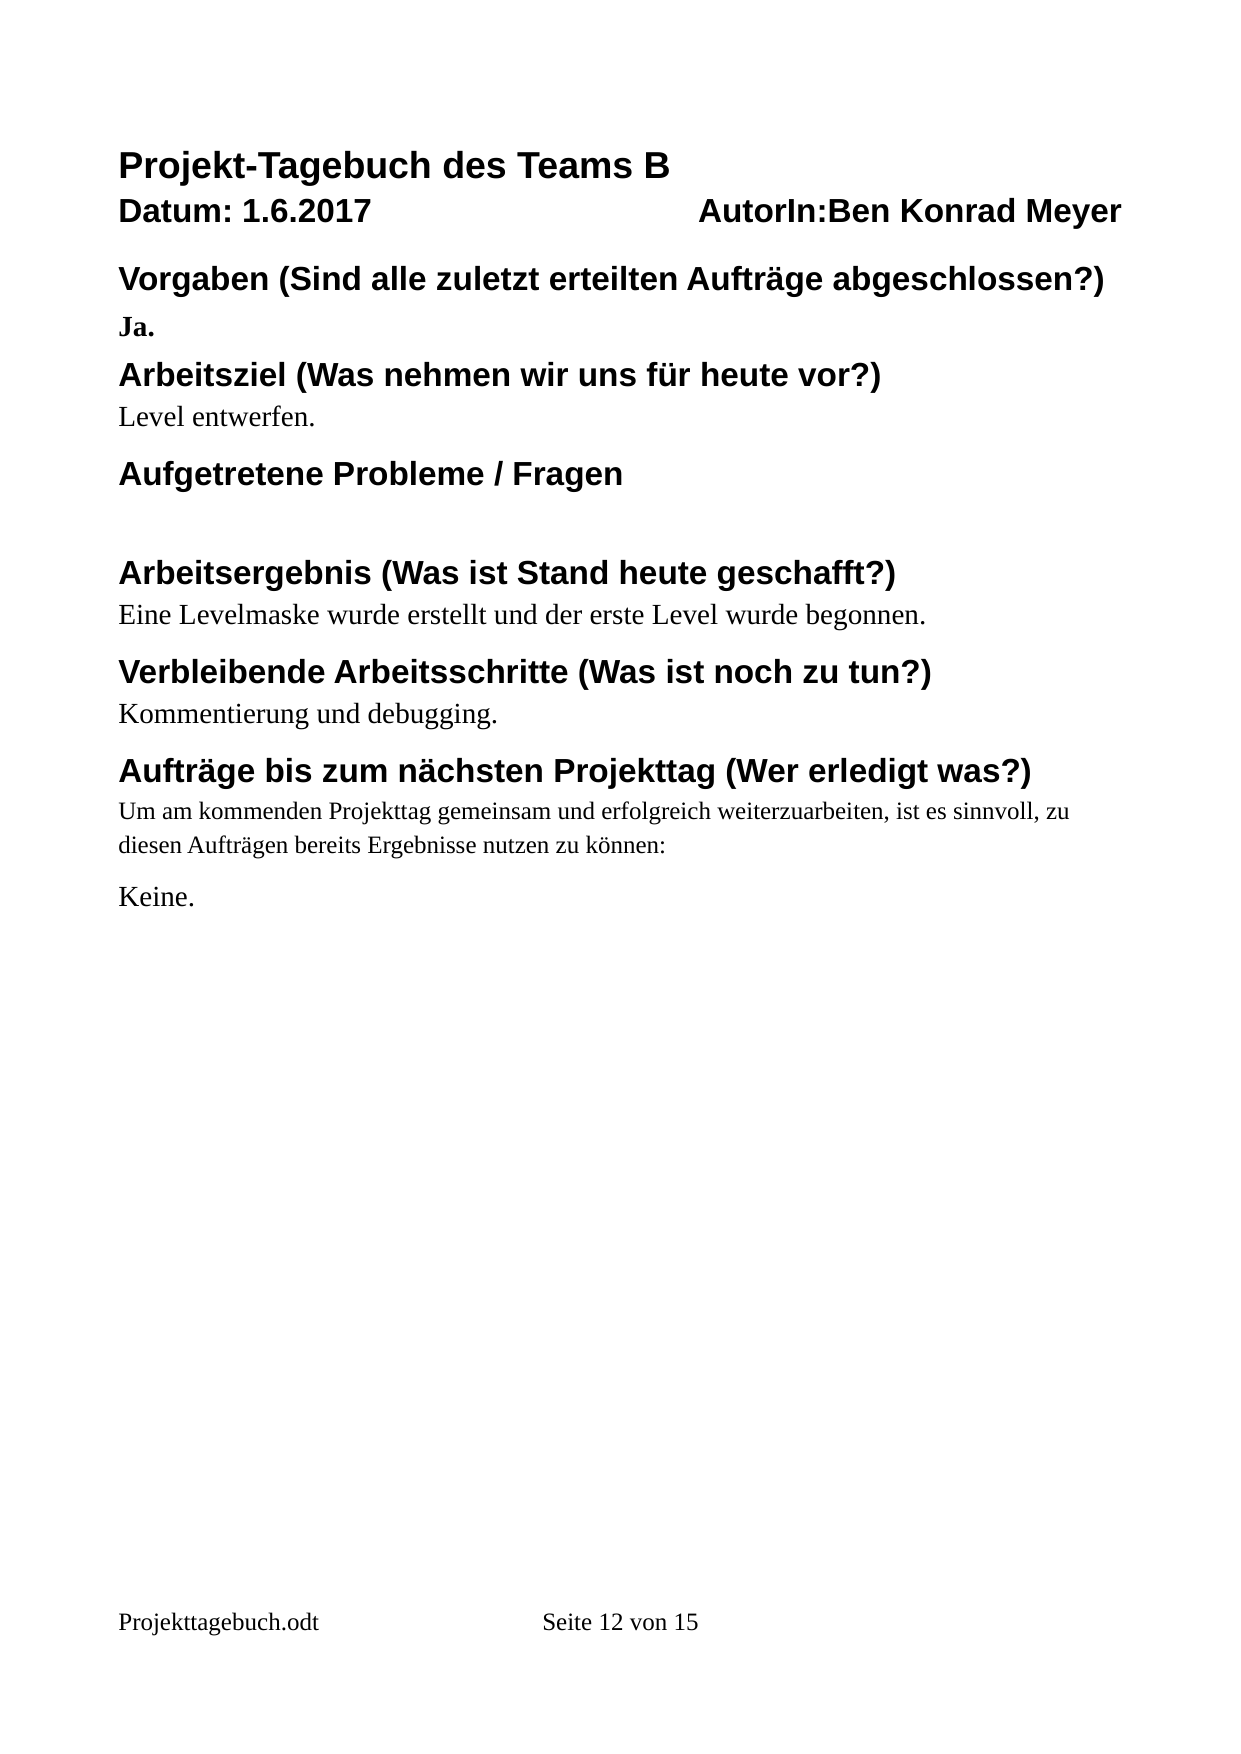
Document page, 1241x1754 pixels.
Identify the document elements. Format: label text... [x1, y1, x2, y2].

subtitle Ja. [118, 309, 1122, 343]
subtitle Datum: 1.6.2017 AutorIn:Ben Konrad Meyer [118, 191, 1122, 230]
text Um am kommenden Projekttag gemeinsam und erfolgreich weiterzuarbeiten, ist es sinnvoll, zu diesen Aufträgen bereits Ergebnisse nutzen zu können: [118, 796, 1122, 859]
subtitle Verbleibende Arbeitsschritte (Was ist noch zu tun?) [118, 652, 1122, 691]
subtitle Vorgaben (Sind alle zuletzt erteilten Aufträge abgeschlossen?) [118, 259, 1122, 298]
text Level entwerfen. [118, 399, 1122, 433]
subtitle Aufgetretene Probleme / Fragen [118, 454, 1122, 492]
subtitle Arbeitsergebnis (Was ist Stand heute geschafft?) [118, 553, 1122, 591]
text Kommentierung und debugging. [118, 697, 1122, 730]
subtitle Arbeitsziel (Was nehmen wir uns für heute vor?) [118, 355, 1122, 393]
subtitle Aufträge bis zum nächsten Projekttag (Wer erledigt was?) [118, 751, 1122, 790]
text Keine. [118, 879, 1122, 913]
text Eine Levelmaske wurde erstellt und der erste Level wurde begonnen. [118, 597, 1122, 631]
